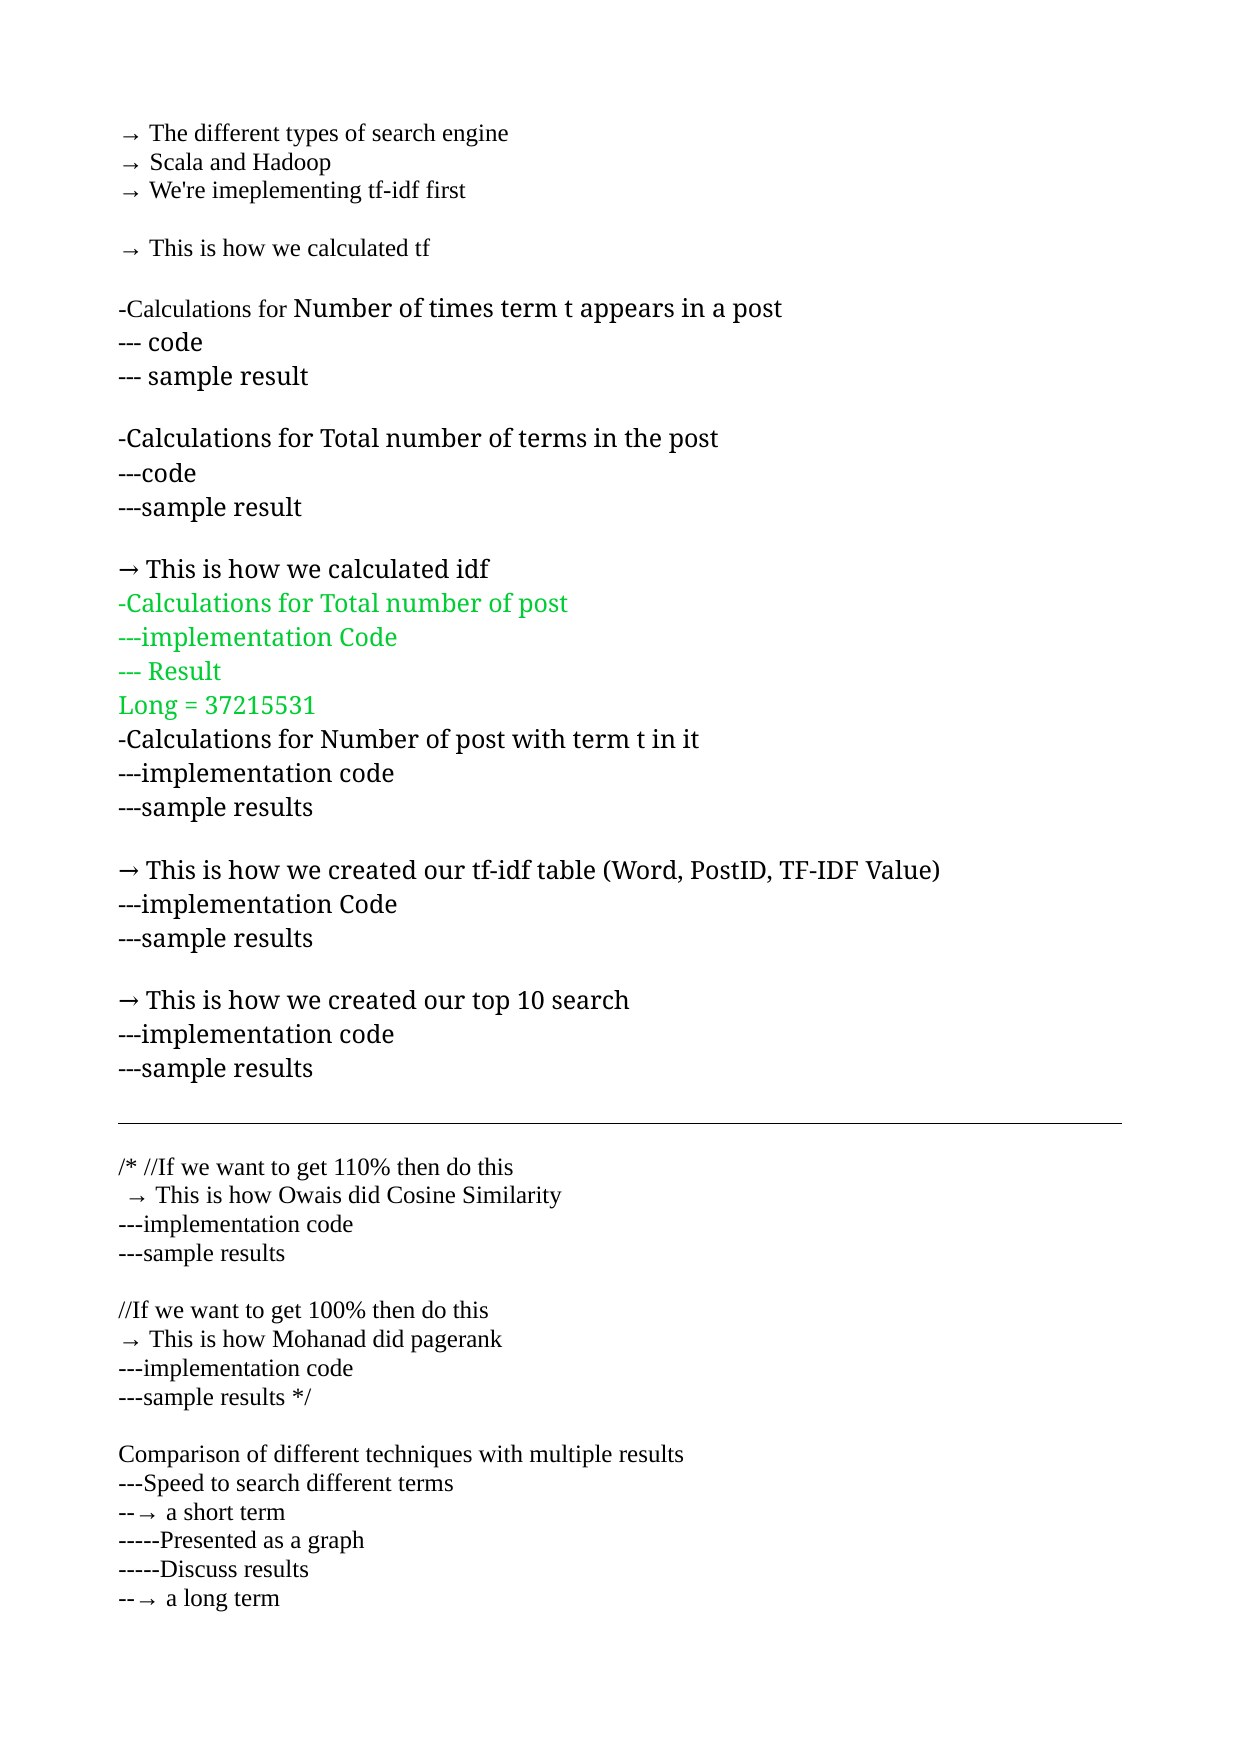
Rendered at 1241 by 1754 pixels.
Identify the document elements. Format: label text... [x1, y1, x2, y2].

text ---implementation code [118, 1353, 1122, 1382]
text --- Result [118, 654, 1122, 688]
text ---sample result [118, 489, 1122, 523]
text Long = 37215531 [118, 688, 1122, 722]
text → This is how Owais did Cosine Similarity [118, 1180, 1122, 1209]
text → This is how we created our tf-idf table (Word, PostID, TF-IDF Value) [118, 852, 1122, 887]
text /* //If we want to get 110% then do this [118, 1152, 1122, 1180]
text //If we want to get 100% then do this [118, 1295, 1122, 1324]
text ---code [118, 455, 1122, 489]
text ---Speed to search different terms [118, 1468, 1122, 1497]
text -Calculations for Total number of post [118, 586, 1122, 620]
text ---implementation Code [118, 887, 1122, 921]
text -----Discuss results [118, 1554, 1122, 1583]
text ---implementation code [118, 1017, 1122, 1051]
text -Calculations for Total number of terms in the post [118, 421, 1122, 455]
text -Calculations for Number of times term t appears in a post [118, 291, 1122, 325]
text → This is how Mohanad did pagerank [118, 1324, 1122, 1353]
text ---implementation Code [118, 620, 1122, 654]
text → We're imeplementing tf-idf first [118, 176, 1122, 204]
text ---sample results [118, 921, 1122, 955]
text -----Presented as a graph [118, 1525, 1122, 1554]
text --→ a long term [118, 1583, 1122, 1612]
text -Calculations for Number of post with term t in it [118, 722, 1122, 756]
text ---sample results */ [118, 1382, 1122, 1410]
text → Scala and Hadoop [118, 147, 1122, 176]
text ---implementation code [118, 756, 1122, 790]
text --- code [118, 325, 1122, 359]
text ---implementation code [118, 1209, 1122, 1238]
text ---sample results [118, 1051, 1122, 1085]
text → The different types of search engine [118, 118, 1122, 147]
text ---sample results [118, 790, 1122, 824]
text ---sample results [118, 1238, 1122, 1267]
text → This is how we created our top 10 search [118, 983, 1122, 1017]
text --- sample result [118, 359, 1122, 393]
text --→ a short term [118, 1497, 1122, 1525]
text → This is how we calculated tf [118, 233, 1122, 262]
text → This is how we calculated idf [118, 552, 1122, 586]
text Comparison of different techniques with multiple results [118, 1439, 1122, 1468]
